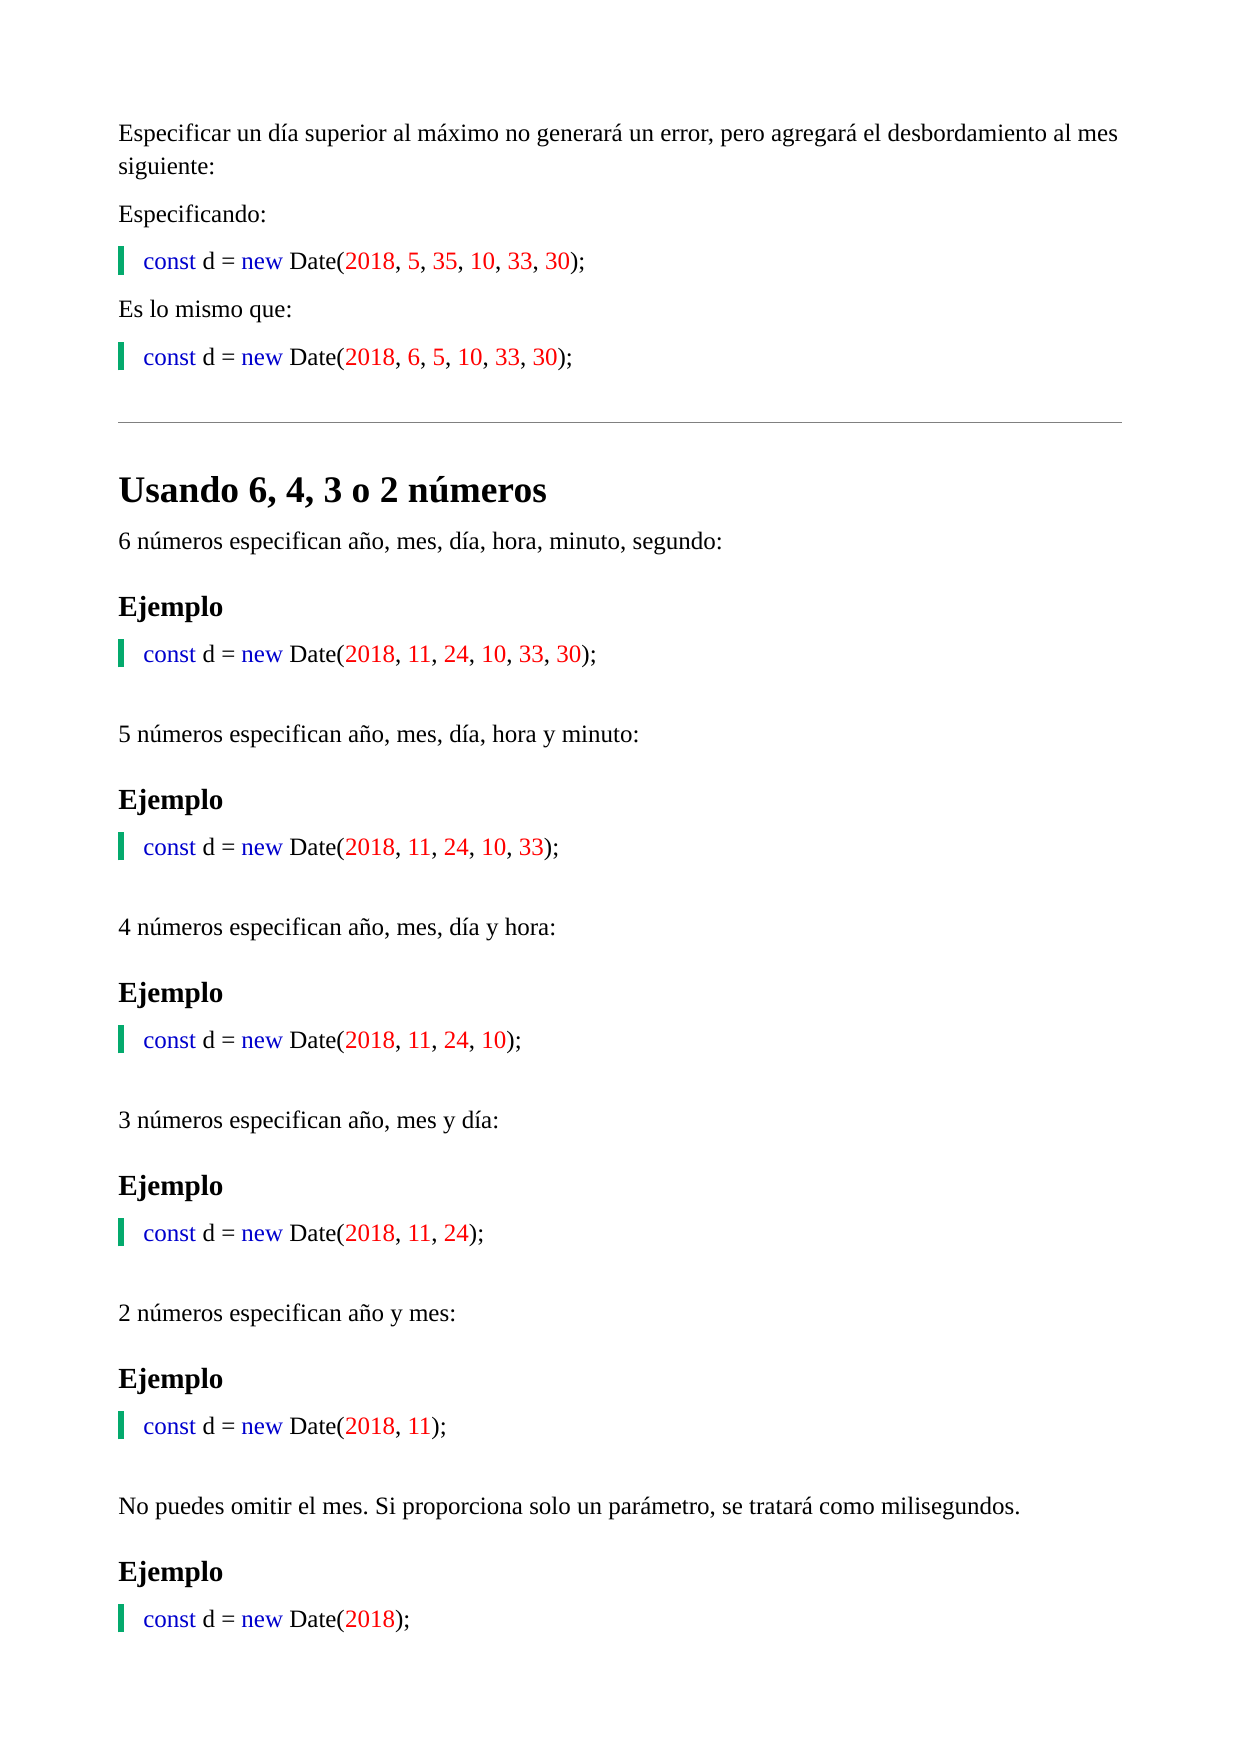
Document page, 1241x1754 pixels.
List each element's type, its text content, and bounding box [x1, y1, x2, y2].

text Especificando: [118, 199, 1122, 227]
subtitle Usando 6, 4, 3 o 2 números [118, 467, 1122, 511]
text const d = new Date(2018, 11, 24, 10, 33); [124, 832, 1122, 860]
subtitle Ejemplo [118, 1168, 1122, 1202]
text const d = new Date(2018, 11); [124, 1411, 1122, 1439]
text const d = new Date(2018, 5, 35, 10, 33, 30); [124, 246, 1122, 275]
text const d = new Date(2018, 11, 24, 10); [124, 1025, 1122, 1053]
text 2 números especifican año y mes: [118, 1298, 1122, 1327]
text Especificar un día superior al máximo no generará un error, pero agregará el desbordamiento al mes siguiente: [118, 118, 1122, 180]
text 4 números especifican año, mes, día y hora: [118, 912, 1122, 941]
subtitle Ejemplo [118, 589, 1122, 623]
text Es lo mismo que: [118, 294, 1122, 323]
text 3 números especifican año, mes y día: [118, 1105, 1122, 1134]
subtitle Ejemplo [118, 976, 1122, 1009]
text const d = new Date(2018, 11, 24, 10, 33, 30); [124, 639, 1122, 667]
subtitle Ejemplo [118, 1362, 1122, 1395]
text No puedes omitir el mes. Si proporciona solo un parámetro, se tratará como milisegundos. [118, 1491, 1122, 1520]
text 5 números especifican año, mes, día, hora y minuto: [118, 719, 1122, 748]
text const d = new Date(2018, 11, 24); [124, 1218, 1122, 1246]
text const d = new Date(2018, 6, 5, 10, 33, 30); [124, 342, 1122, 370]
subtitle Ejemplo [118, 782, 1122, 816]
text const d = new Date(2018); [124, 1604, 1122, 1632]
text 6 números especifican año, mes, día, hora, minuto, segundo: [118, 526, 1122, 555]
subtitle Ejemplo [118, 1554, 1122, 1588]
